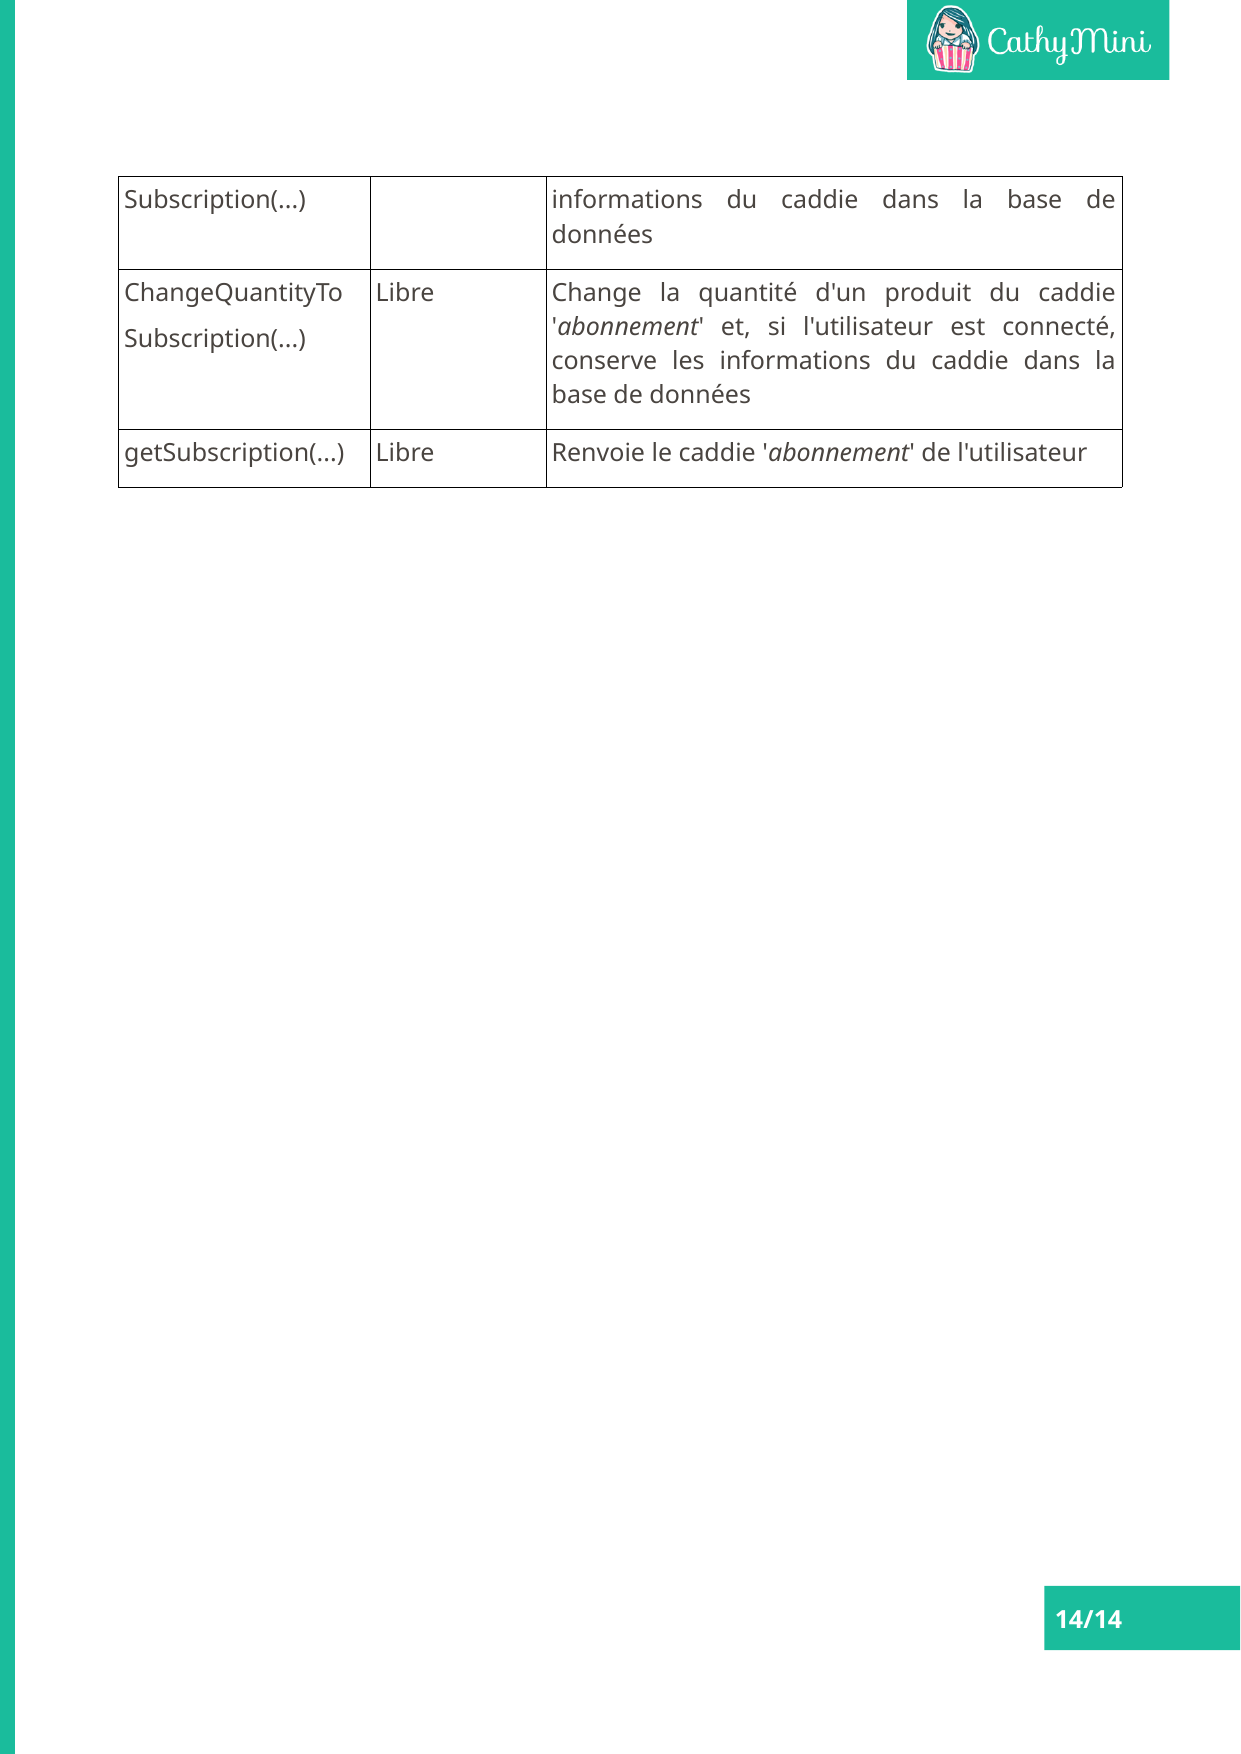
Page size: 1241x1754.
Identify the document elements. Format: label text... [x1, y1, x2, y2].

table_cell informations du caddie dans la base de données [547, 177, 1122, 268]
table_cell Subscription(...) [119, 177, 370, 268]
table_cell Renvoie le caddie 'abonnement' de l'utilisateur [547, 430, 1122, 487]
table_cell Change la quantité d'un produit du caddie 'abonnement' et, si l'utilisateur est connecté, conserve les informations du caddie dans la base de données [547, 270, 1122, 429]
table_cell [371, 177, 546, 268]
table_cell Libre [371, 430, 546, 487]
table_cell ChangeQuantityTo Subscription(...) [119, 270, 370, 429]
table_cell Libre [371, 270, 546, 429]
table_cell getSubscription(...) [119, 430, 370, 487]
